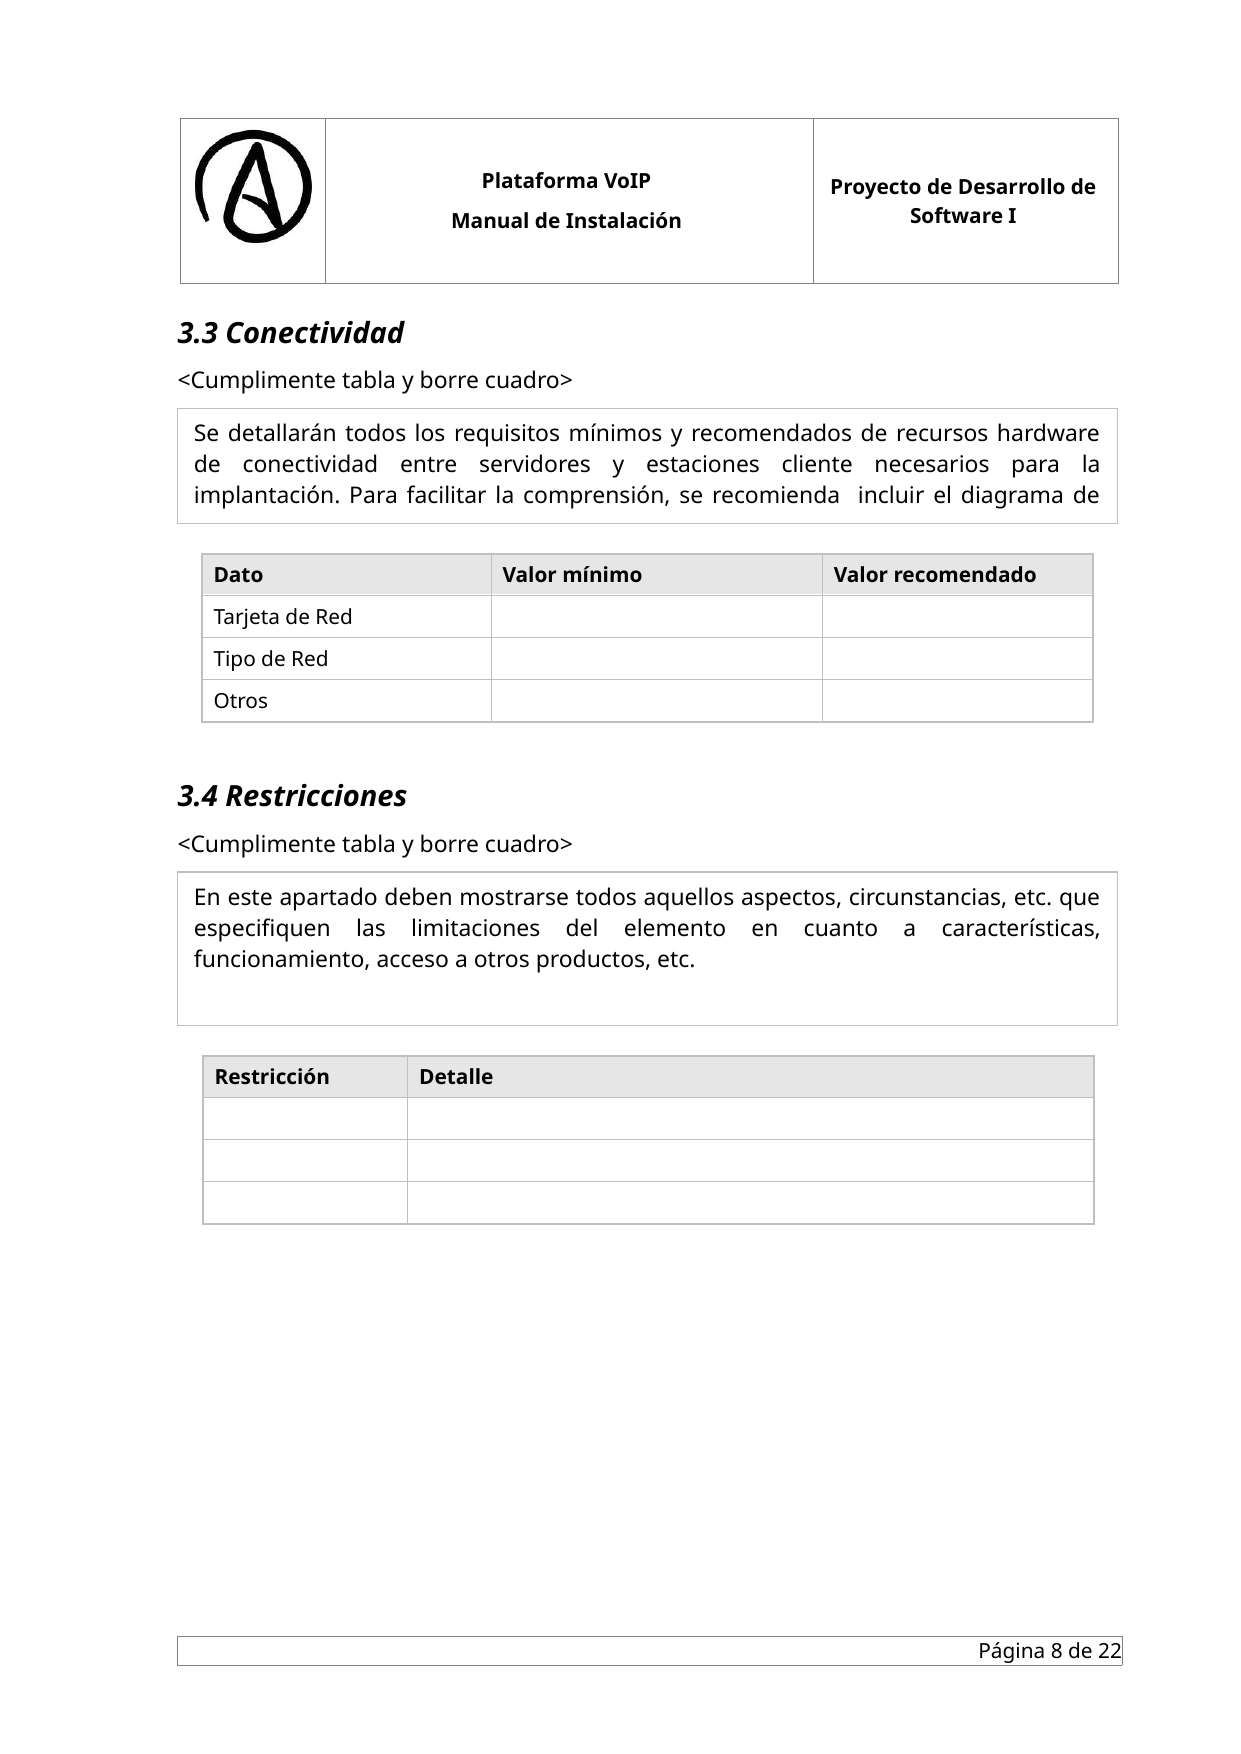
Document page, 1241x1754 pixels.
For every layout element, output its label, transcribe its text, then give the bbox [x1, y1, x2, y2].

text <Cumplimente tabla y borre cuadro> [177, 828, 1122, 859]
table_cell [823, 638, 1092, 678]
table_header Restricción [204, 1057, 407, 1097]
table_cell [204, 1098, 407, 1138]
table_cell [204, 1140, 407, 1181]
table_header Valor mínimo [492, 555, 822, 594]
table_cell Tipo de Red [203, 638, 491, 678]
table_header Valor recomendado [823, 555, 1092, 594]
table_cell Otros [203, 680, 491, 721]
table_header Detalle [408, 1057, 1093, 1097]
text Se detallarán todos los requisitos mínimos y recomendados de recursos hardware de conectividad entre servidores y estaciones cliente necesarios para la implantación. Para facilitar la comprensión, se recomienda incluir el diagrama de despliegue correspondiente. [194, 417, 1101, 515]
table_cell [492, 638, 822, 678]
table_cell [408, 1140, 1093, 1181]
table_cell [823, 680, 1092, 721]
text <Cumplimente tabla y borre cuadro> [177, 364, 1122, 395]
table_cell [492, 680, 822, 721]
table_cell [823, 596, 1092, 637]
subtitle Conectividad [177, 312, 1122, 352]
table_header Dato [203, 555, 491, 594]
table_cell [204, 1182, 407, 1222]
table_cell [408, 1098, 1093, 1138]
subtitle Restricciones [177, 776, 1122, 815]
table_cell [408, 1182, 1093, 1222]
table_cell [492, 596, 822, 637]
table_cell Tarjeta de Red [203, 596, 491, 637]
text En este apartado deben mostrarse todos aquellos aspectos, circunstancias, etc. que especifiquen las limitaciones del elemento en cuanto a características, funcionamiento, acceso a otros productos, etc. [194, 881, 1101, 974]
